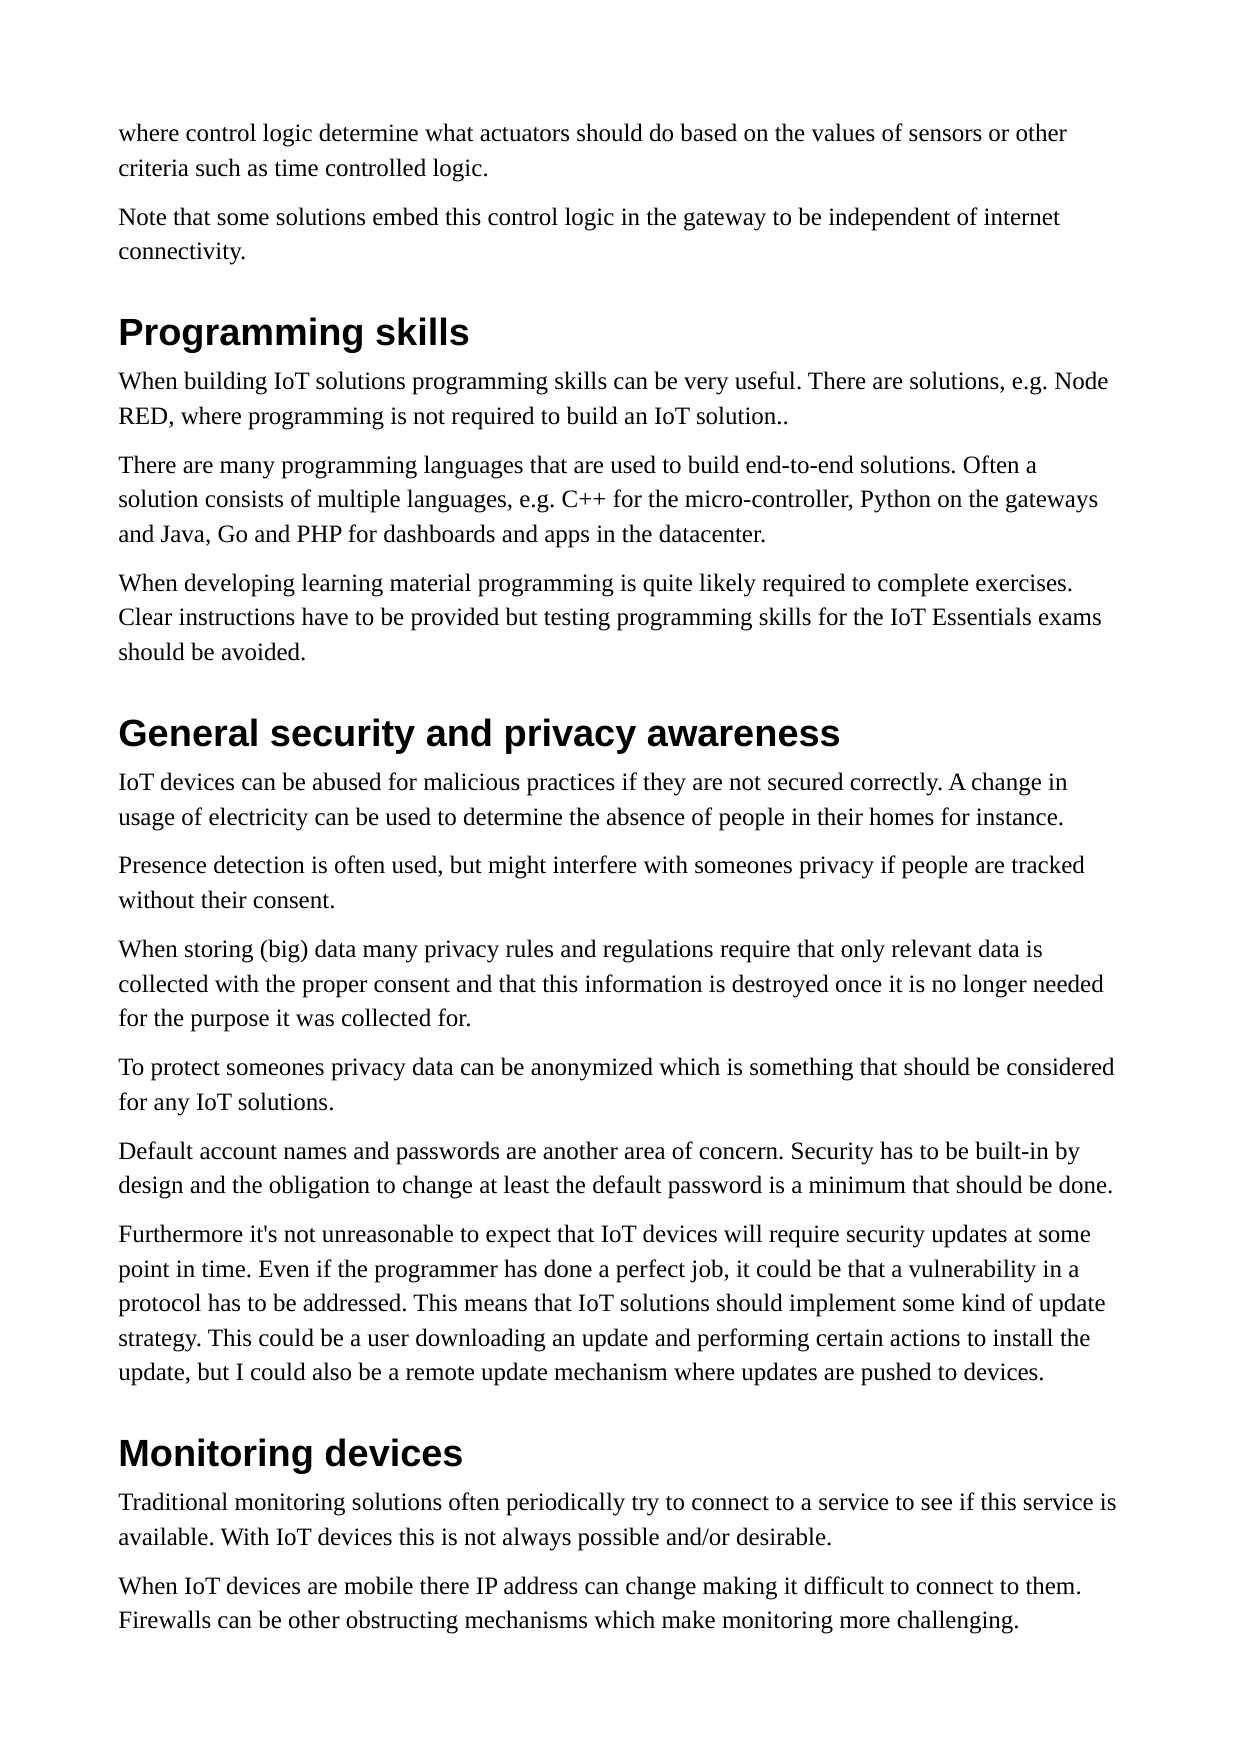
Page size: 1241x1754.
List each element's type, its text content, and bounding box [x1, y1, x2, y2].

text Default account names and passwords are another area of concern. Security has to be built-in by design and the obligation to change at least the default password is a minimum that should be done. [118, 1136, 1122, 1199]
text There are many programming languages that are used to build end-to-end solutions. Often a solution consists of multiple languages, e.g. C++ for the micro-controller, Python on the gateways and Java, Go and PHP for dashboards and apps in the datacenter. [118, 450, 1122, 548]
text where control logic determine what actuators should do based on the values of sensors or other criteria such as time controlled logic. [118, 118, 1122, 181]
text When building IoT solutions programming skills can be very useful. There are solutions, e.g. Node RED, where programming is not required to build an IoT solution.. [118, 366, 1122, 429]
text IoT devices can be abused for malicious practices if they are not secured correctly. A change in usage of electricity can be used to determine the absence of people in their homes for instance. [118, 767, 1122, 830]
subtitle Monitoring devices [118, 1431, 1122, 1475]
text To protect someones privacy data can be anonymized which is something that should be considered for any IoT solutions. [118, 1052, 1122, 1115]
text Note that some solutions embed this control logic in the gateway to be independent of internet connectivity. [118, 202, 1122, 265]
subtitle Programming skills [118, 310, 1122, 354]
text When storing (big) data many privacy rules and regulations require that only relevant data is collected with the proper consent and that this information is destroyed once it is no longer needed for the purpose it was collected for. [118, 934, 1122, 1032]
text Presence detection is often used, but might interfere with someones privacy if people are tracked without their consent. [118, 851, 1122, 914]
text When developing learning material programming is quite likely required to complete exercises. Clear instructions have to be provided but testing programming skills for the IoT Essentials exams should be avoided. [118, 568, 1122, 666]
subtitle General security and privacy awareness [118, 711, 1122, 754]
text Furthermore it's not unreasonable to expect that IoT devices will require security updates at some point in time. Even if the programmer has done a perfect job, it could be that a vulnerability in a protocol has to be addressed. This means that IoT solutions should implement some kind of update strategy. This could be a user downloading an update and performing certain actions to install the update, but I could also be a remote update mechanism where updates are pushed to devices. [118, 1219, 1122, 1386]
text Traditional monitoring solutions often periodically try to connect to a service to see if this service is available. With IoT devices this is not always possible and/or desirable. [118, 1487, 1122, 1551]
text When IoT devices are mobile there IP address can change making it difficult to connect to them. Firewalls can be other obstructing mechanisms which make monitoring more challenging. [118, 1571, 1122, 1634]
